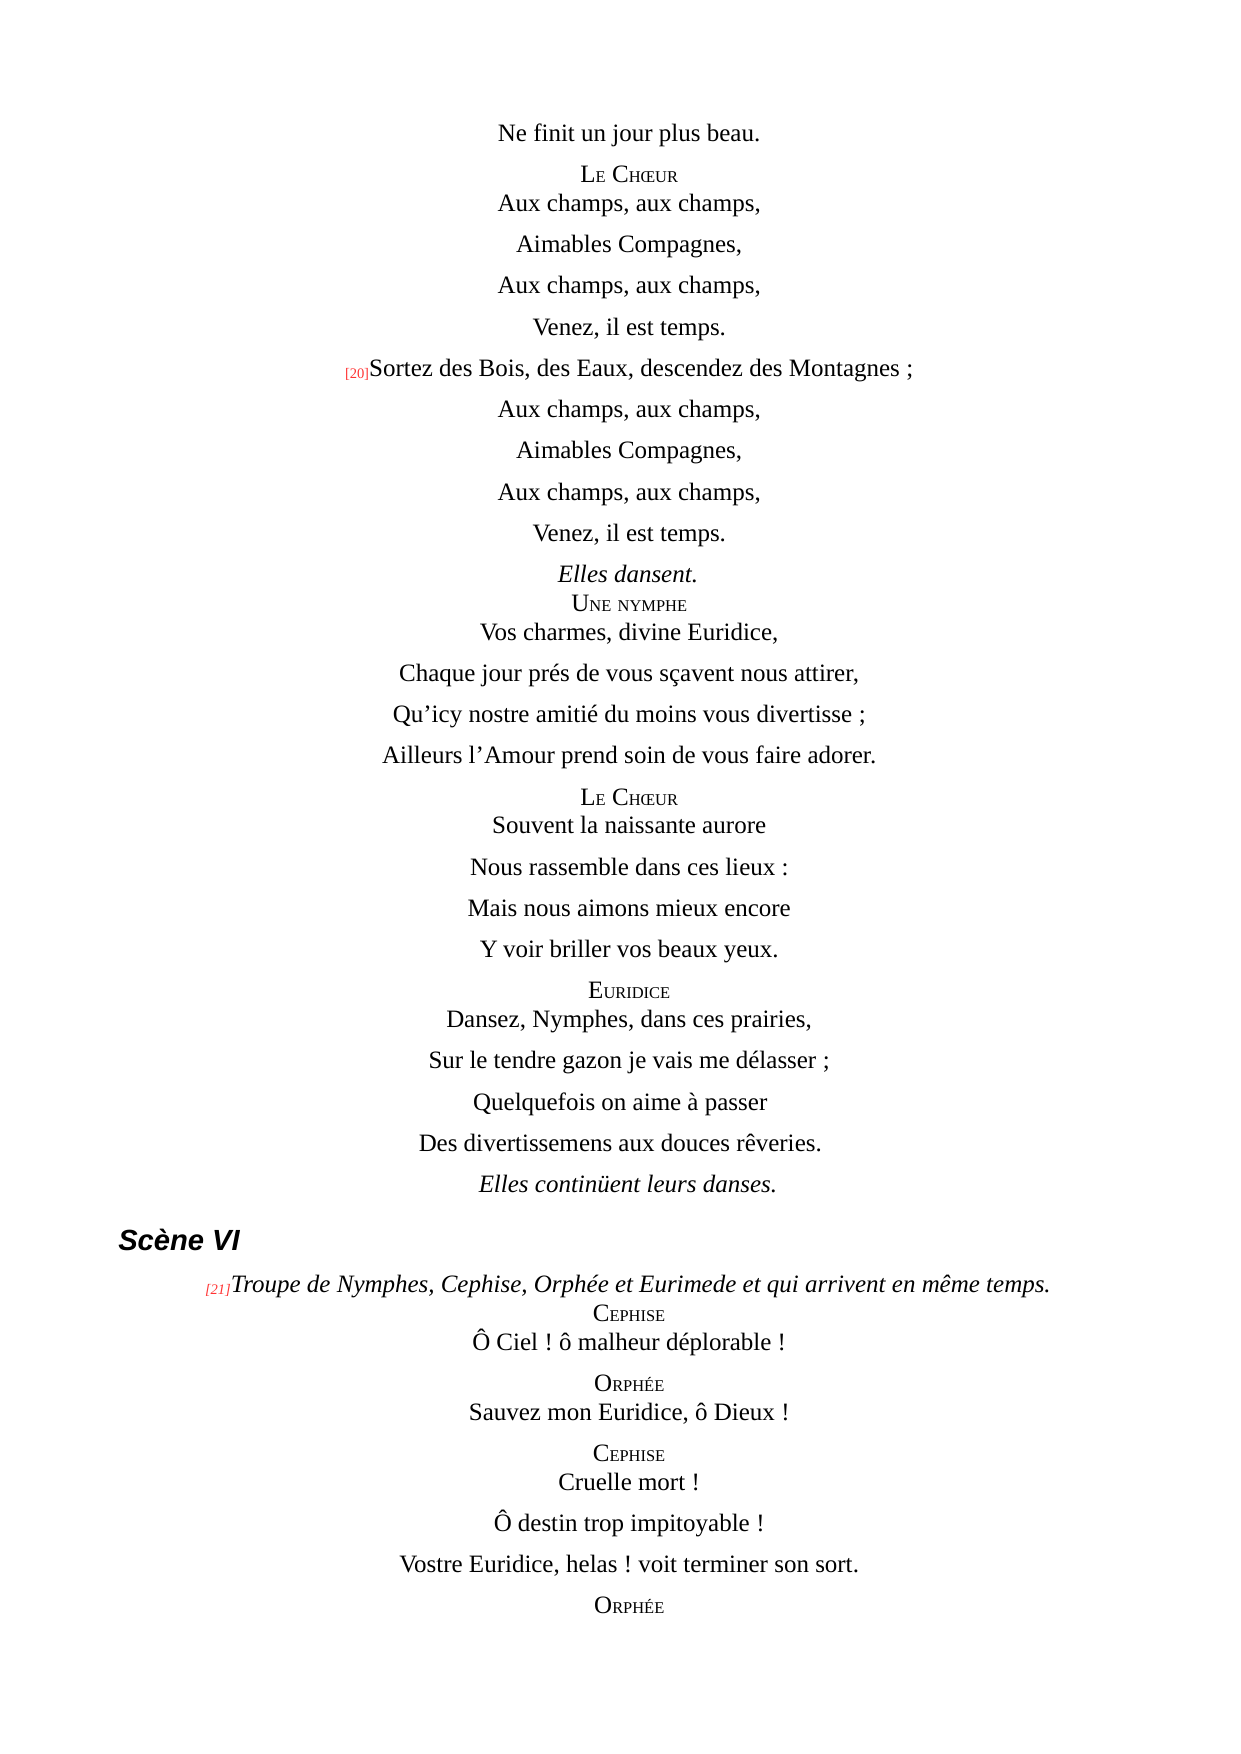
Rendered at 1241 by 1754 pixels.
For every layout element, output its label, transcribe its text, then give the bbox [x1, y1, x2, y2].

text Elles dansent. [118, 559, 1122, 588]
text Cruelle mort ! [118, 1467, 1122, 1495]
text Y voir briller vos beaux yeux. [118, 934, 1122, 963]
text [20]Sortez des Bois, des Eaux, descendez des Montagnes ; [118, 353, 1122, 382]
text Elles continüent leurs danses. [118, 1169, 1122, 1198]
text Cephise [118, 1438, 1122, 1467]
text Aux champs, aux champs, [118, 271, 1122, 299]
text Des divertissemens aux douces rêveries. [118, 1128, 1122, 1157]
subtitle Scène VI [118, 1223, 1122, 1257]
text Aux champs, aux champs, [118, 477, 1122, 506]
text Ô destin trop impitoyable ! [118, 1508, 1122, 1537]
text Dansez, Nymphes, dans ces prairies, [118, 1004, 1122, 1033]
text Vostre Euridice, helas ! voit terminer son sort. [118, 1549, 1122, 1578]
text Une nymphe [118, 588, 1122, 617]
text Vos charmes, divine Euridice, [118, 617, 1122, 646]
text Ne finit un jour plus beau. [118, 118, 1122, 147]
text Ô Ciel ! ô malheur déplorable ! [118, 1327, 1122, 1355]
text Venez, il est temps. [118, 518, 1122, 547]
text Aimables Compagnes, [118, 229, 1122, 258]
text Quelquefois on aime à passer [118, 1087, 1122, 1116]
text Aux champs, aux champs, [118, 394, 1122, 423]
text Nous rassemble dans ces lieux : [118, 852, 1122, 881]
text Sauvez mon Euridice, ô Dieux ! [118, 1397, 1122, 1425]
text Cephise [118, 1298, 1122, 1327]
text Souvent la naissante aurore [118, 811, 1122, 839]
text Venez, il est temps. [118, 312, 1122, 341]
text Euridice [118, 976, 1122, 1004]
text Aimables Compagnes, [118, 436, 1122, 464]
text Qu’icy nostre amitié du moins vous divertisse ; [118, 699, 1122, 728]
text Orphée [118, 1590, 1122, 1619]
text Aux champs, aux champs, [118, 188, 1122, 217]
text Mais nous aimons mieux encore [118, 893, 1122, 922]
text Le Chœur [118, 159, 1122, 188]
text Le Chœur [118, 782, 1122, 811]
text Ailleurs l’Amour prend soin de vous faire adorer. [118, 741, 1122, 769]
text [21]Troupe de Nymphes, Cephise, Orphée et Eurimede et qui arrivent en même temps. [118, 1269, 1122, 1298]
text Chaque jour prés de vous sçavent nous attirer, [118, 658, 1122, 687]
text Sur le tendre gazon je vais me délasser ; [118, 1046, 1122, 1074]
text Orphée [118, 1368, 1122, 1397]
